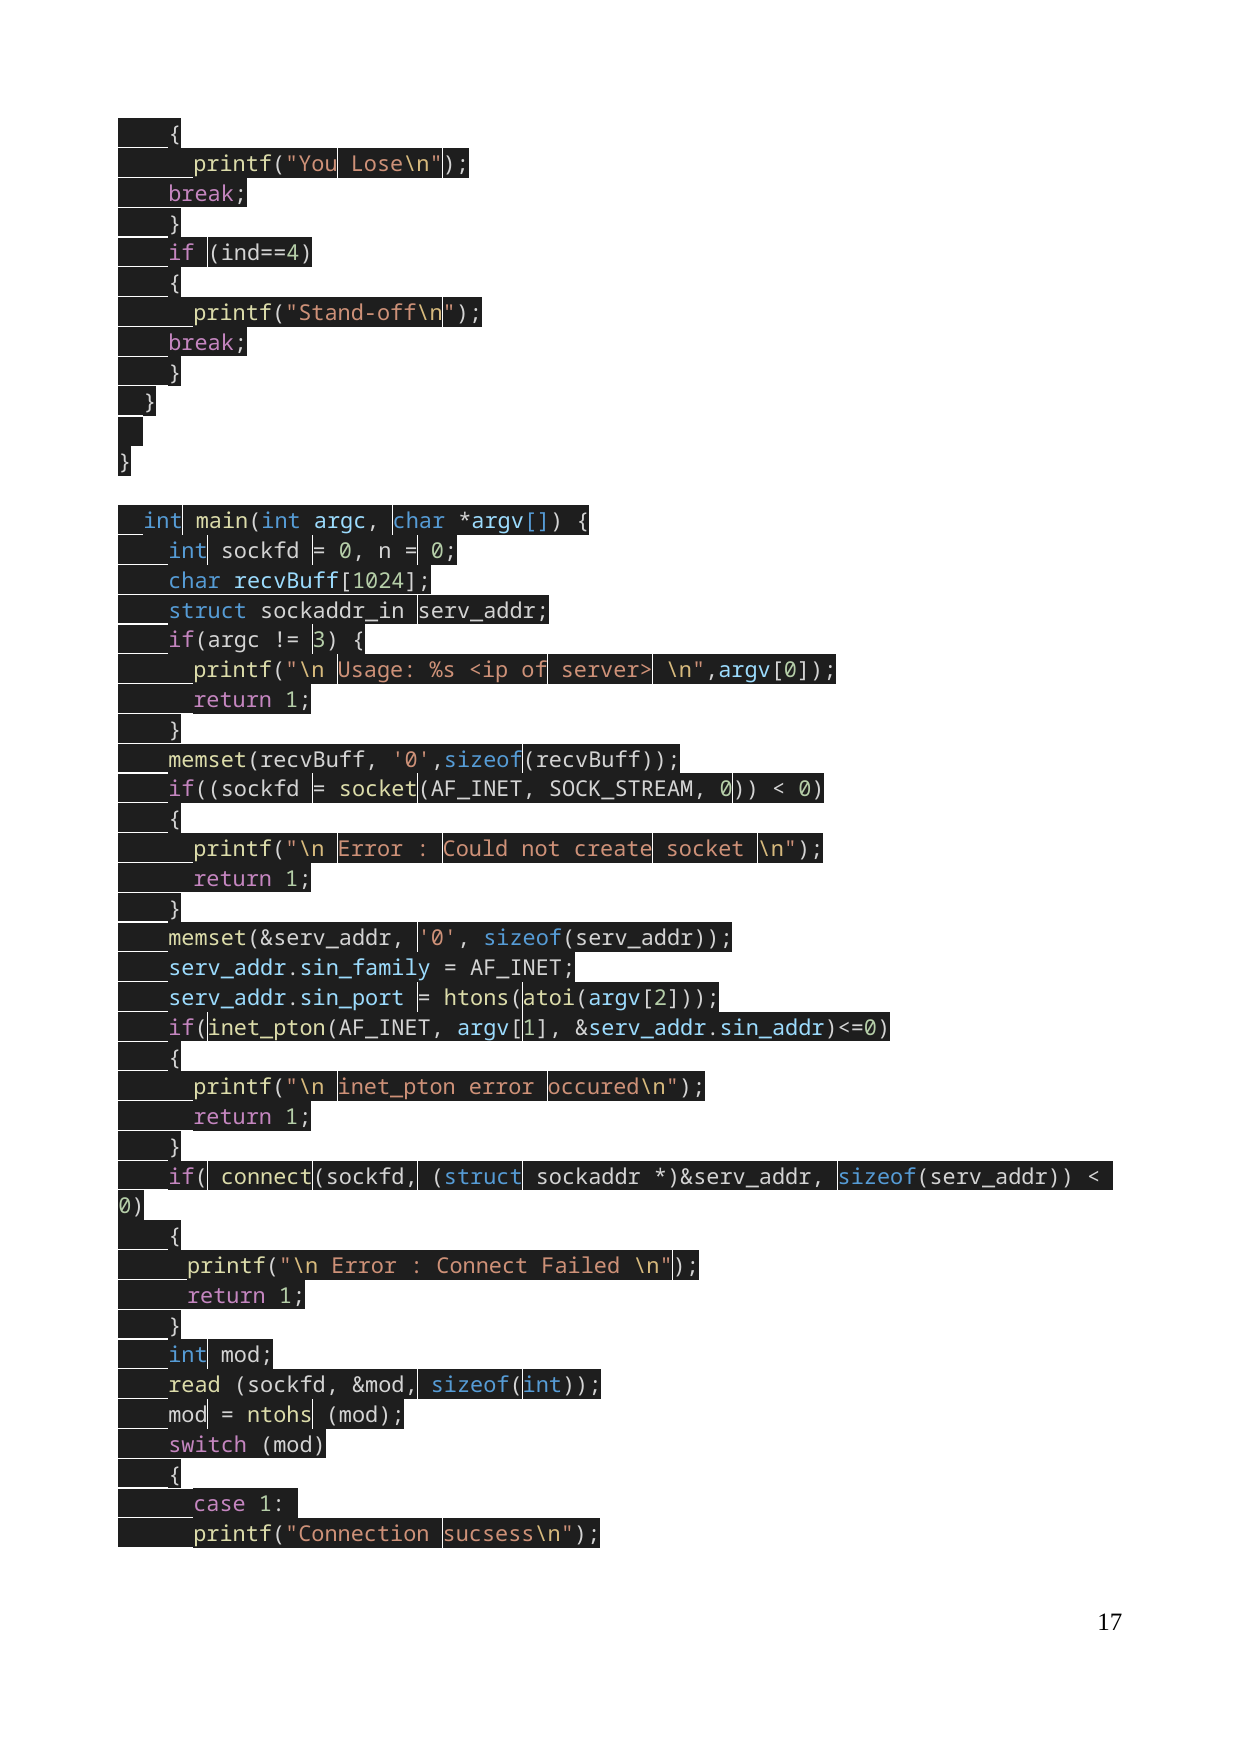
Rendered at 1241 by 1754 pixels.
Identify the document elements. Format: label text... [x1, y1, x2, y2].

text return 1; [118, 1101, 1122, 1131]
text { [118, 1458, 1122, 1488]
text case 1: [118, 1488, 1122, 1518]
text } [118, 207, 1122, 237]
text mod = ntohs (mod); [118, 1399, 1122, 1429]
text } [118, 714, 1122, 743]
text printf("Connection sucsess\n"); [118, 1518, 1122, 1548]
text printf("\n Error : Could not create socket \n"); [118, 833, 1122, 863]
text } [118, 356, 1122, 386]
text char recvBuff[1024]; [118, 565, 1122, 594]
text return 1; [118, 684, 1122, 714]
text if (ind==4) [118, 237, 1122, 267]
text int main(int argc, char *argv[]) { [118, 505, 1122, 535]
text printf("You Lose\n"); [118, 148, 1122, 178]
text printf("\n Usage: %s <ip of server> \n",argv[0]); [118, 654, 1122, 684]
text int mod; [118, 1339, 1122, 1369]
text memset(recvBuff, '0',sizeof(recvBuff)); [118, 743, 1122, 773]
text { [118, 267, 1122, 297]
text struct sockaddr_in serv_addr; [118, 594, 1122, 624]
text serv_addr.sin_port = htons(atoi(argv[2])); [118, 982, 1122, 1012]
text printf("\n Error : Connect Failed \n"); [118, 1250, 1122, 1280]
text printf("Stand-off\n"); [118, 297, 1122, 327]
text break; [118, 327, 1122, 356]
text if( connect(sockfd, (struct sockaddr *)&serv_addr, sizeof(serv_addr)) < 0) [118, 1161, 1122, 1220]
text if((sockfd = socket(AF_INET, SOCK_STREAM, 0)) < 0) [118, 773, 1122, 803]
text if(inet_pton(AF_INET, argv[1], &serv_addr.sin_addr)<=0) [118, 1012, 1122, 1041]
text if(argc != 3) { [118, 624, 1122, 654]
text printf("\n inet_pton error occured\n"); [118, 1071, 1122, 1101]
text { [118, 803, 1122, 833]
text } [118, 1309, 1122, 1339]
text return 1; [118, 863, 1122, 892]
text { [118, 1220, 1122, 1250]
text int sockfd = 0, n = 0; [118, 535, 1122, 565]
text { [118, 1041, 1122, 1071]
text } [118, 446, 1122, 476]
text break; [118, 178, 1122, 207]
text return 1; [118, 1280, 1122, 1309]
text read (sockfd, &mod, sizeof(int)); [118, 1369, 1122, 1399]
text switch (mod) [118, 1429, 1122, 1458]
text serv_addr.sin_family = AF_INET; [118, 952, 1122, 982]
text { [118, 118, 1122, 148]
text } [118, 892, 1122, 922]
text } [118, 1131, 1122, 1161]
text } [118, 386, 1122, 416]
text memset(&serv_addr, '0', sizeof(serv_addr)); [118, 922, 1122, 952]
